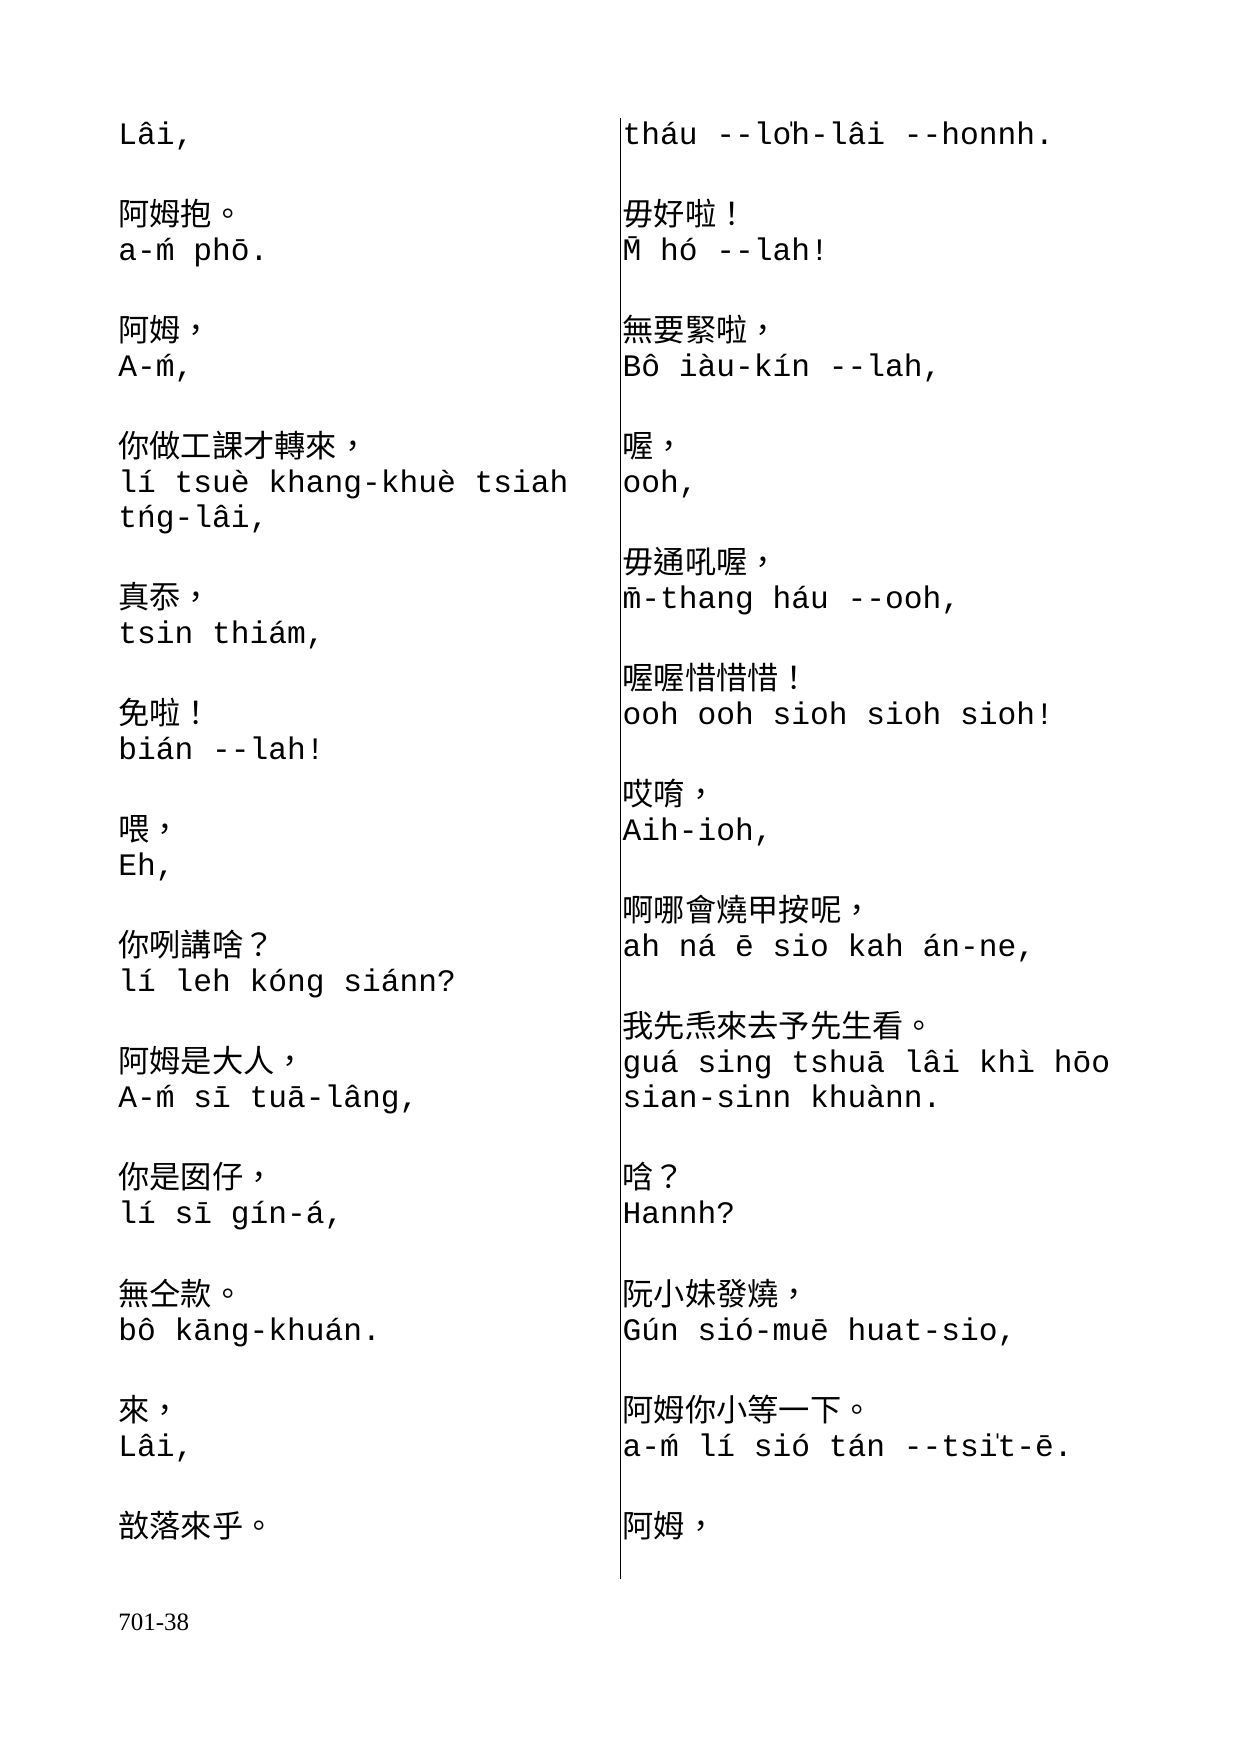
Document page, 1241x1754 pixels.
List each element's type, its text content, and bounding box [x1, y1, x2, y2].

text bián --lah! [118, 734, 618, 769]
text 無要緊啦， [622, 305, 1122, 350]
text 我先𤆬來去予先生看。 [622, 1001, 1122, 1046]
text M̄ hó --lah! [622, 234, 1122, 269]
text 喔， [622, 421, 1122, 466]
text 毋好啦！ [622, 189, 1122, 234]
text A-ḿ, [118, 350, 618, 386]
text ah ná ē sio kah án-ne, [622, 930, 1122, 966]
text 啊哪會燒甲按呢， [622, 885, 1122, 930]
text 阿姆， [118, 305, 618, 350]
text Bô iàu-kín --lah, [622, 350, 1122, 386]
text 毋通吼喔， [622, 537, 1122, 582]
text bô kāng-khuán. [118, 1314, 618, 1349]
text 你做工課才轉來， [118, 421, 618, 466]
text 阿姆抱。 [118, 189, 618, 234]
text a-ḿ lí sió tán --tsi̍t-ē. [622, 1430, 1122, 1465]
text 敨落來乎。 [118, 1501, 618, 1546]
text ooh, [622, 466, 1122, 502]
text 你咧講啥？ [118, 921, 618, 966]
text Lâi, [118, 118, 618, 153]
text 你是囡仔， [118, 1153, 618, 1198]
text 喔喔惜惜惜！ [622, 653, 1122, 698]
text A-ḿ sī tuā-lâng, [118, 1082, 618, 1117]
text Gún sió-muē huat-sio, [622, 1314, 1122, 1349]
text lí sī gín-á, [118, 1198, 618, 1233]
text 來， [118, 1385, 618, 1430]
text a-ḿ phō. [118, 234, 618, 269]
text guá sing tshuā lâi khì hōo sian-sinn khuànn. [622, 1046, 1122, 1117]
text 哎唷， [622, 769, 1122, 814]
text 唅？ [622, 1153, 1122, 1198]
text m̄-thang háu --ooh, [622, 582, 1122, 618]
text 阿姆， [622, 1501, 1122, 1546]
text 無仝款。 [118, 1269, 618, 1314]
text 喂， [118, 804, 618, 850]
text Lâi, [118, 1430, 618, 1465]
text tsin thiám, [118, 618, 618, 653]
text lí tsuè khang-khuè tsiah tńg-lâi, [118, 466, 618, 537]
text ooh ooh sioh sioh sioh! [622, 698, 1122, 734]
text Aih-ioh, [622, 814, 1122, 850]
text lí leh kóng siánn? [118, 966, 618, 1001]
text 真忝， [118, 572, 618, 618]
text 阿姆你小等一下。 [622, 1385, 1122, 1430]
text 阿姆是大人， [118, 1037, 618, 1082]
text Eh, [118, 850, 618, 885]
text 免啦！ [118, 688, 618, 734]
text Hannh? [622, 1198, 1122, 1233]
text tháu --lo̍h-lâi --honnh. [622, 118, 1122, 153]
text 阮小妹發燒， [622, 1269, 1122, 1314]
